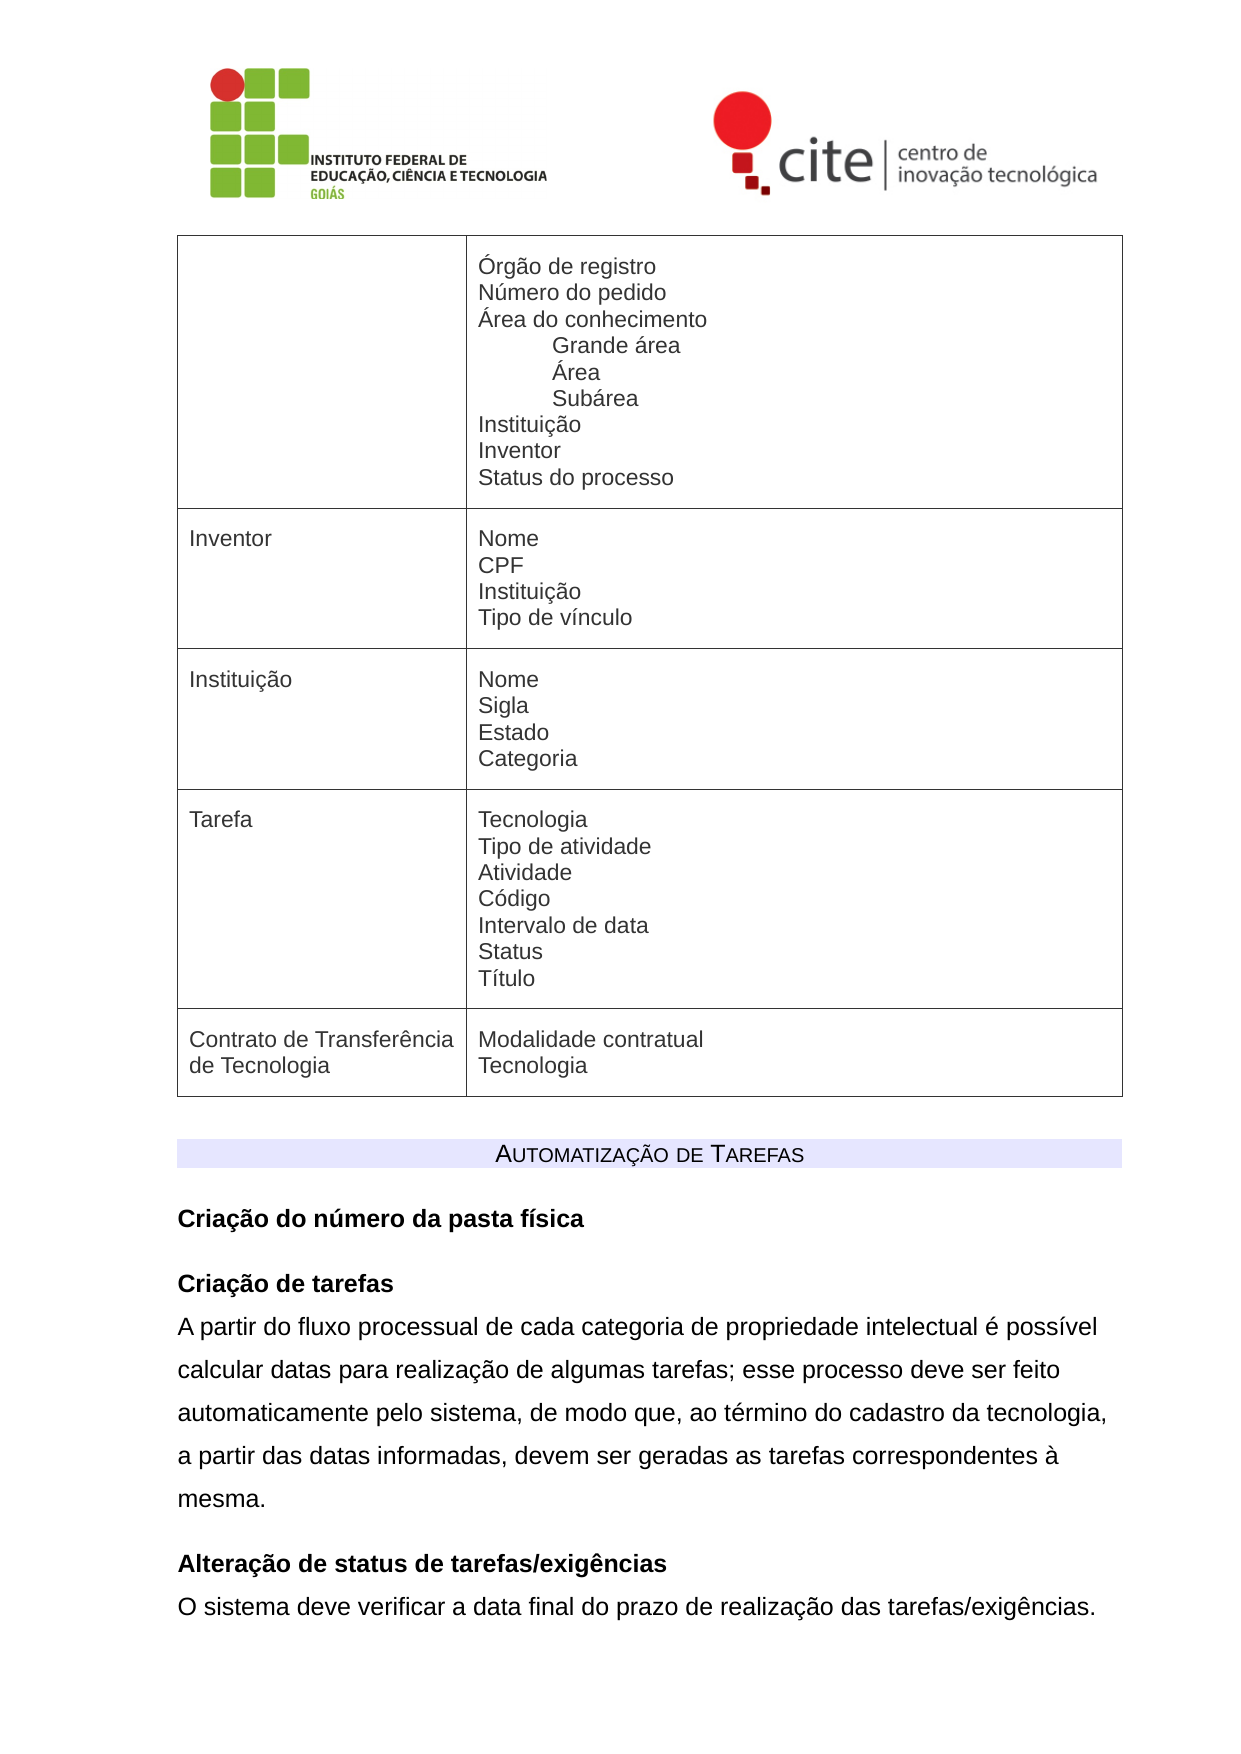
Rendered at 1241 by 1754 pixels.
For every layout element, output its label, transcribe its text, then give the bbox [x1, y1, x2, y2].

table_cell Tarefa [178, 790, 466, 1008]
picture [210, 68, 547, 199]
table_cell Inventor [178, 509, 466, 648]
text A partir do fluxo processual de cada categoria de propriedade intelectual é possível calcular datas para realização de algumas tarefas; esse processo deve ser feito automaticamente pelo sistema, de modo que, ao término do cadastro da tecnologia, a partir das datas informadas, devem ser geradas as tarefas correspondentes à mesma. [177, 1312, 1122, 1513]
text Alteração de status de tarefas/exigências [177, 1549, 1122, 1578]
table_cell Órgão de registro Número do pedido Área do conhecimento Grande área Área Subárea Instituição Inventor Status do processo [467, 236, 1122, 508]
table_cell Instituição [178, 649, 466, 789]
picture [688, 82, 1124, 206]
text Automatização de Tarefas [177, 1139, 1122, 1168]
text Criação do número da pasta física [177, 1204, 1122, 1233]
text Criação de tarefas [177, 1269, 1122, 1297]
table_cell Tecnologia Tipo de atividade Atividade Código Intervalo de data Status Título [467, 790, 1122, 1008]
table_cell Nome Sigla Estado Categoria [467, 649, 1122, 789]
table_cell Nome CPF Instituição Tipo de vínculo [467, 509, 1122, 648]
table_cell Contrato de Transferência de Tecnologia [178, 1009, 466, 1096]
table_cell Modalidade contratual Tecnologia [467, 1009, 1122, 1096]
table_cell [178, 236, 466, 508]
text O sistema deve verificar a data final do prazo de realização das tarefas/exigências. [177, 1592, 1122, 1621]
